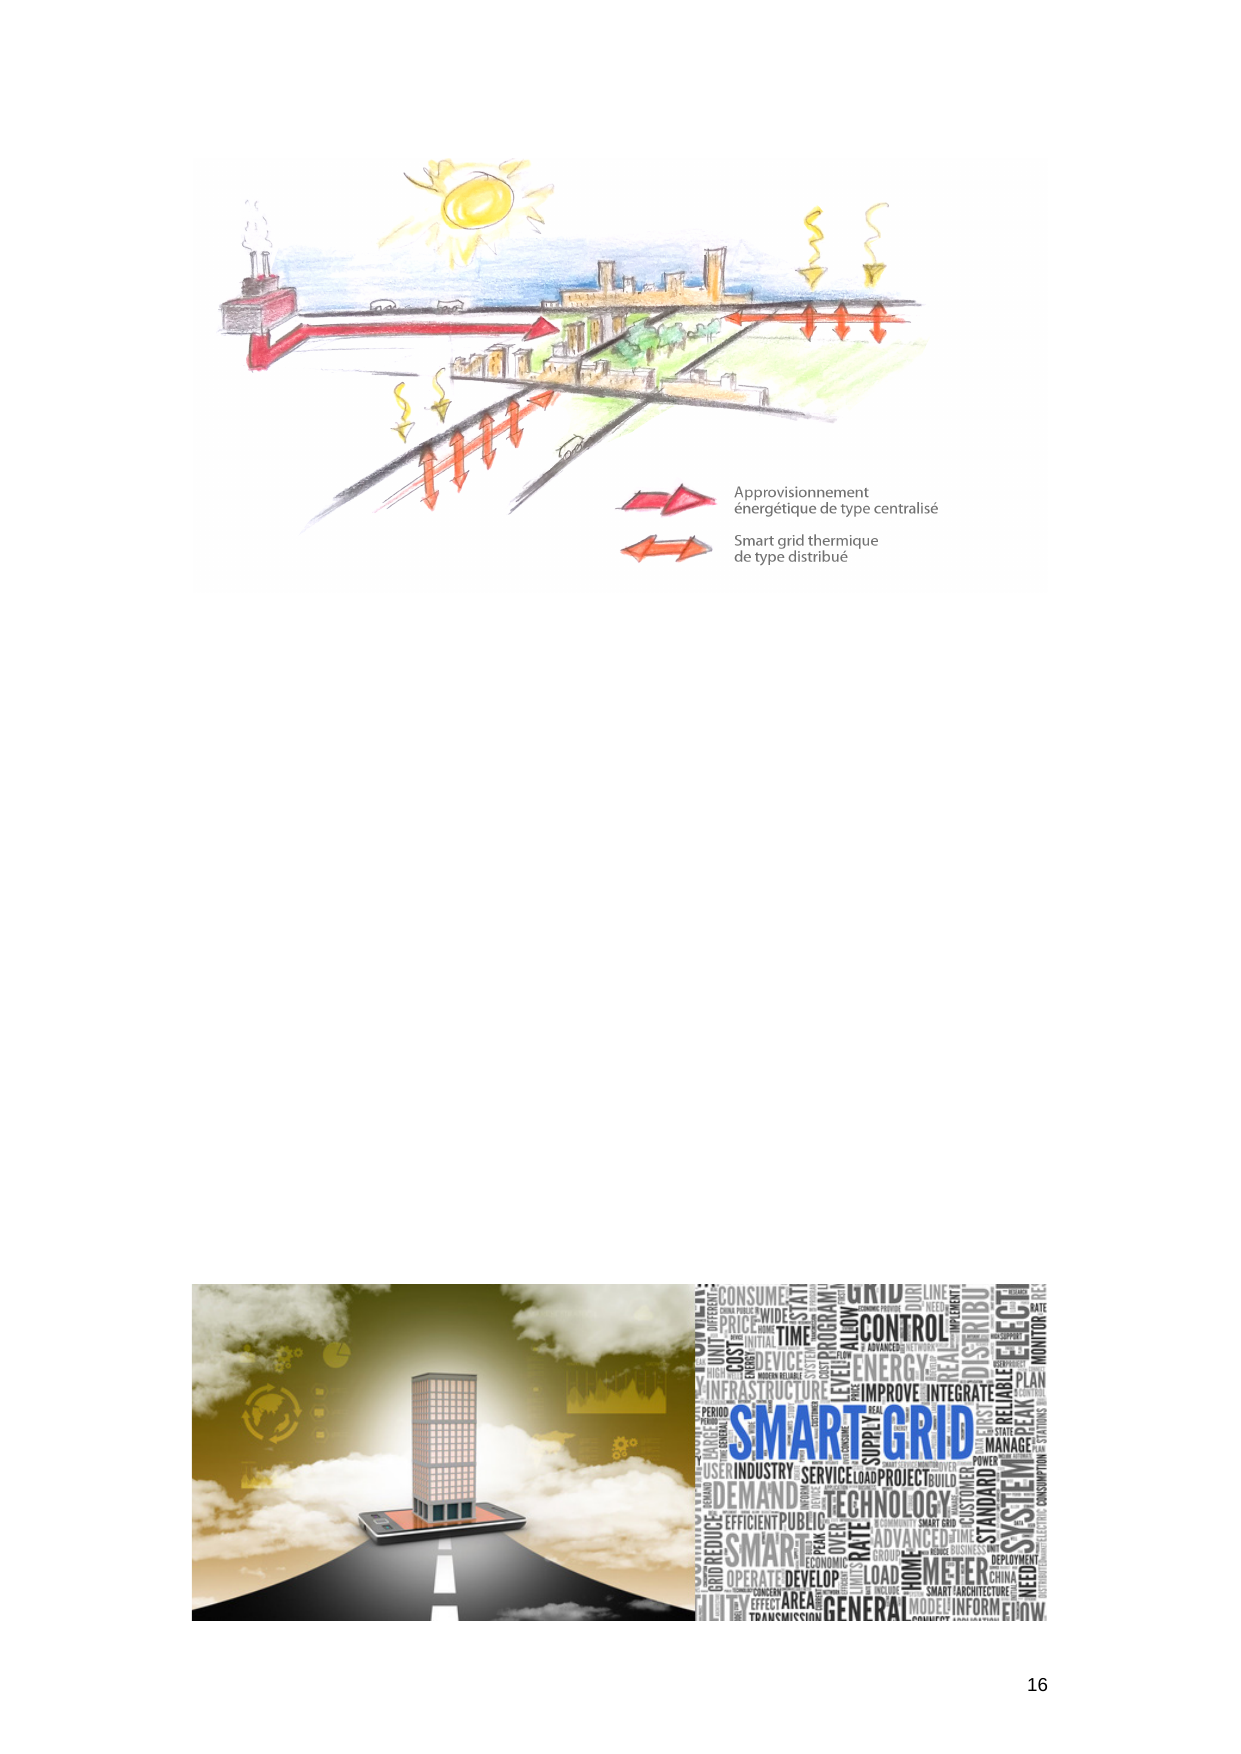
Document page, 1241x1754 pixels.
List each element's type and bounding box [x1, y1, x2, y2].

picture [192, 158, 1048, 593]
picture [191, 1284, 1048, 1621]
